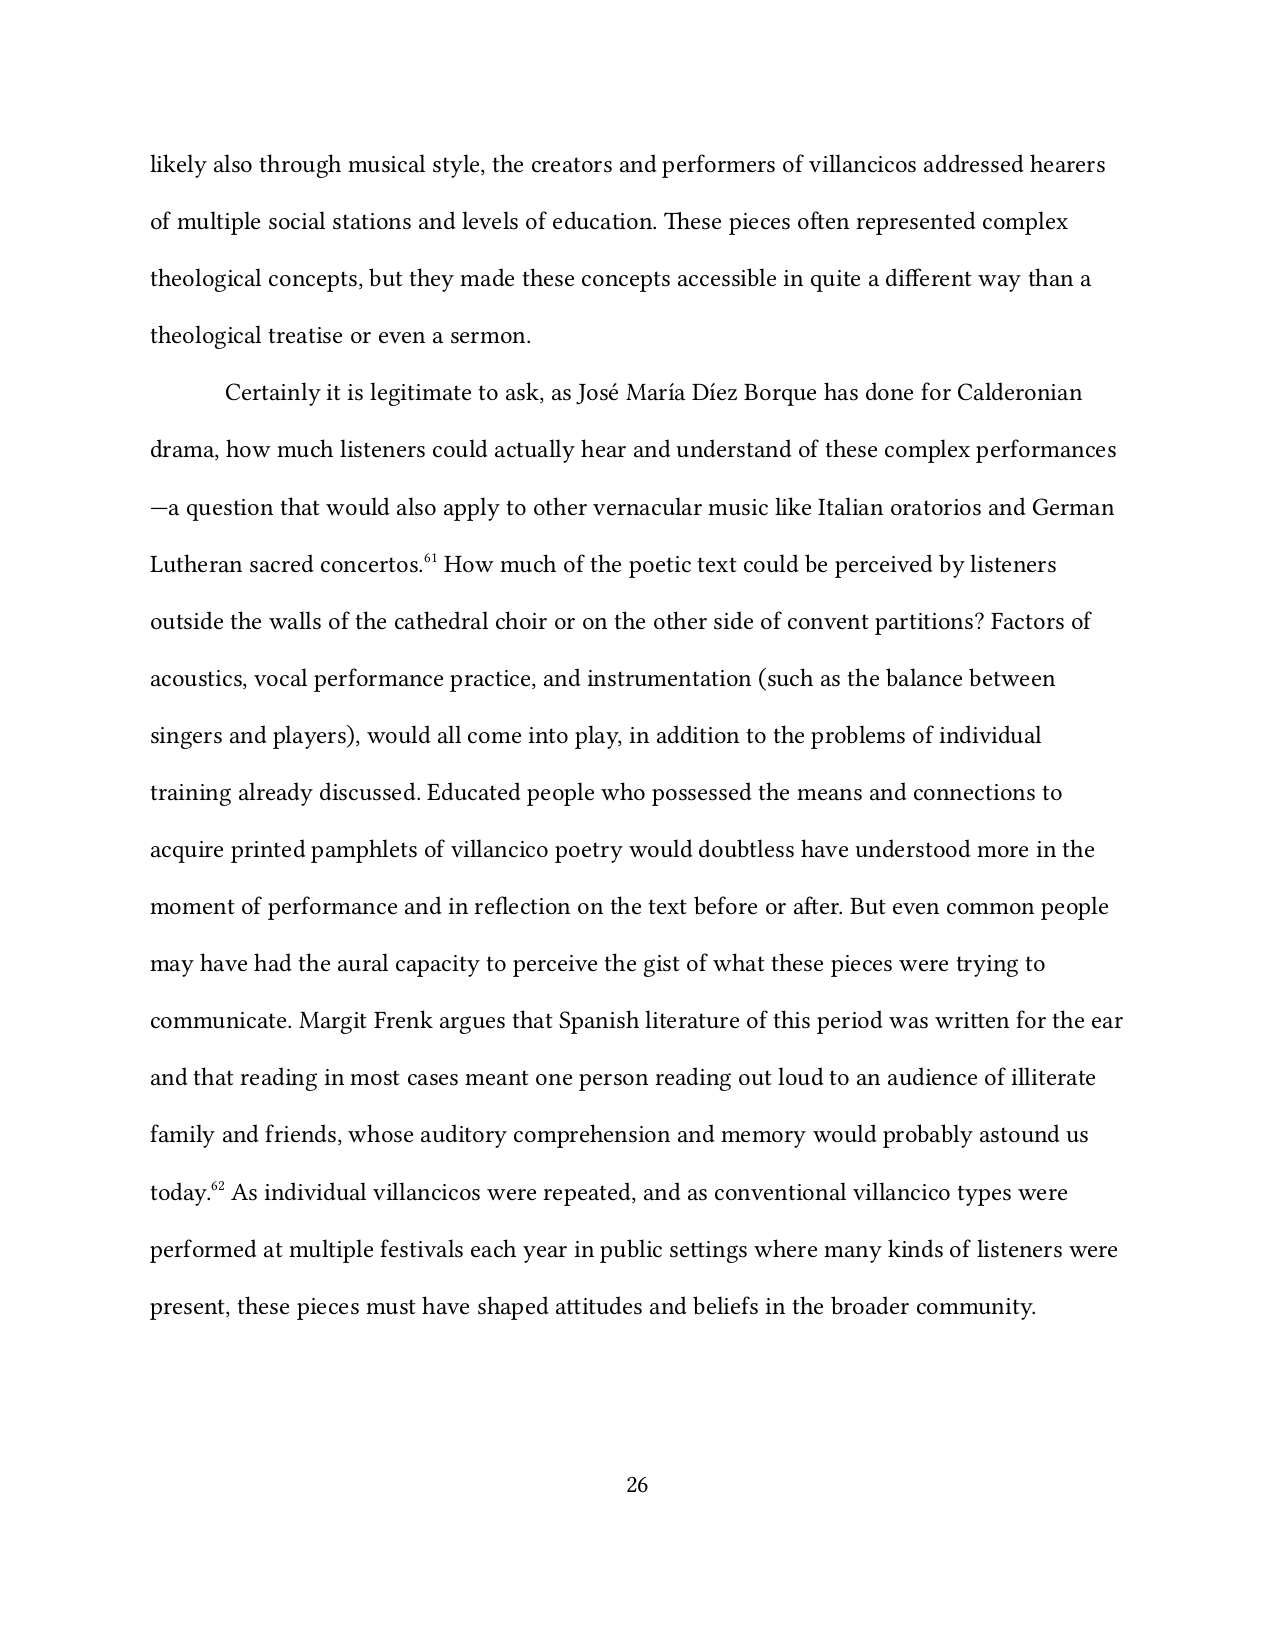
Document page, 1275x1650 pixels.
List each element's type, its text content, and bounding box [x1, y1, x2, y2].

text likely also through musical style, the creators and performers of villancicos addressed hearers of multiple social stations and levels of education. These pieces often represented complex theological concepts, but they made these concepts accessible in quite a different way than a theological treatise or even a sermon. [150, 150, 1125, 350]
text Certainly it is legitimate to ask, as José María Díez Borque has done for Calderonian drama, how much listeners could actually hear and understand of these complex performances—a question that would also apply to other vernacular music like Italian oratorios and German Lutheran sacred concertos. How much of the poetic text could be perceived by listeners outside the walls of the cathedral choir or on the other side of convent partitions? Factors of acoustics, vocal performance practice, and instrumentation (such as the balance between singers and players), would all come into play, in addition to the problems of individual training already discussed. Educated people who possessed the means and connections to acquire printed pamphlets of villancico poetry would doubtless have understood more in the moment of performance and in reflection on the text before or after. But even common people may have had the aural capacity to perceive the gist of what these pieces were trying to communicate. Margit Frenk argues that Spanish literature of this period was written for the ear and that reading in most cases meant one person reading out loud to an audience of illiterate family and friends, whose auditory comprehension and memory would probably astound us today. As individual villancicos were repeated, and as conventional villancico types were performed at multiple festivals each year in public settings where many kinds of listeners were present, these pieces must have shaped attitudes and beliefs in the broader community. [150, 378, 1125, 1320]
